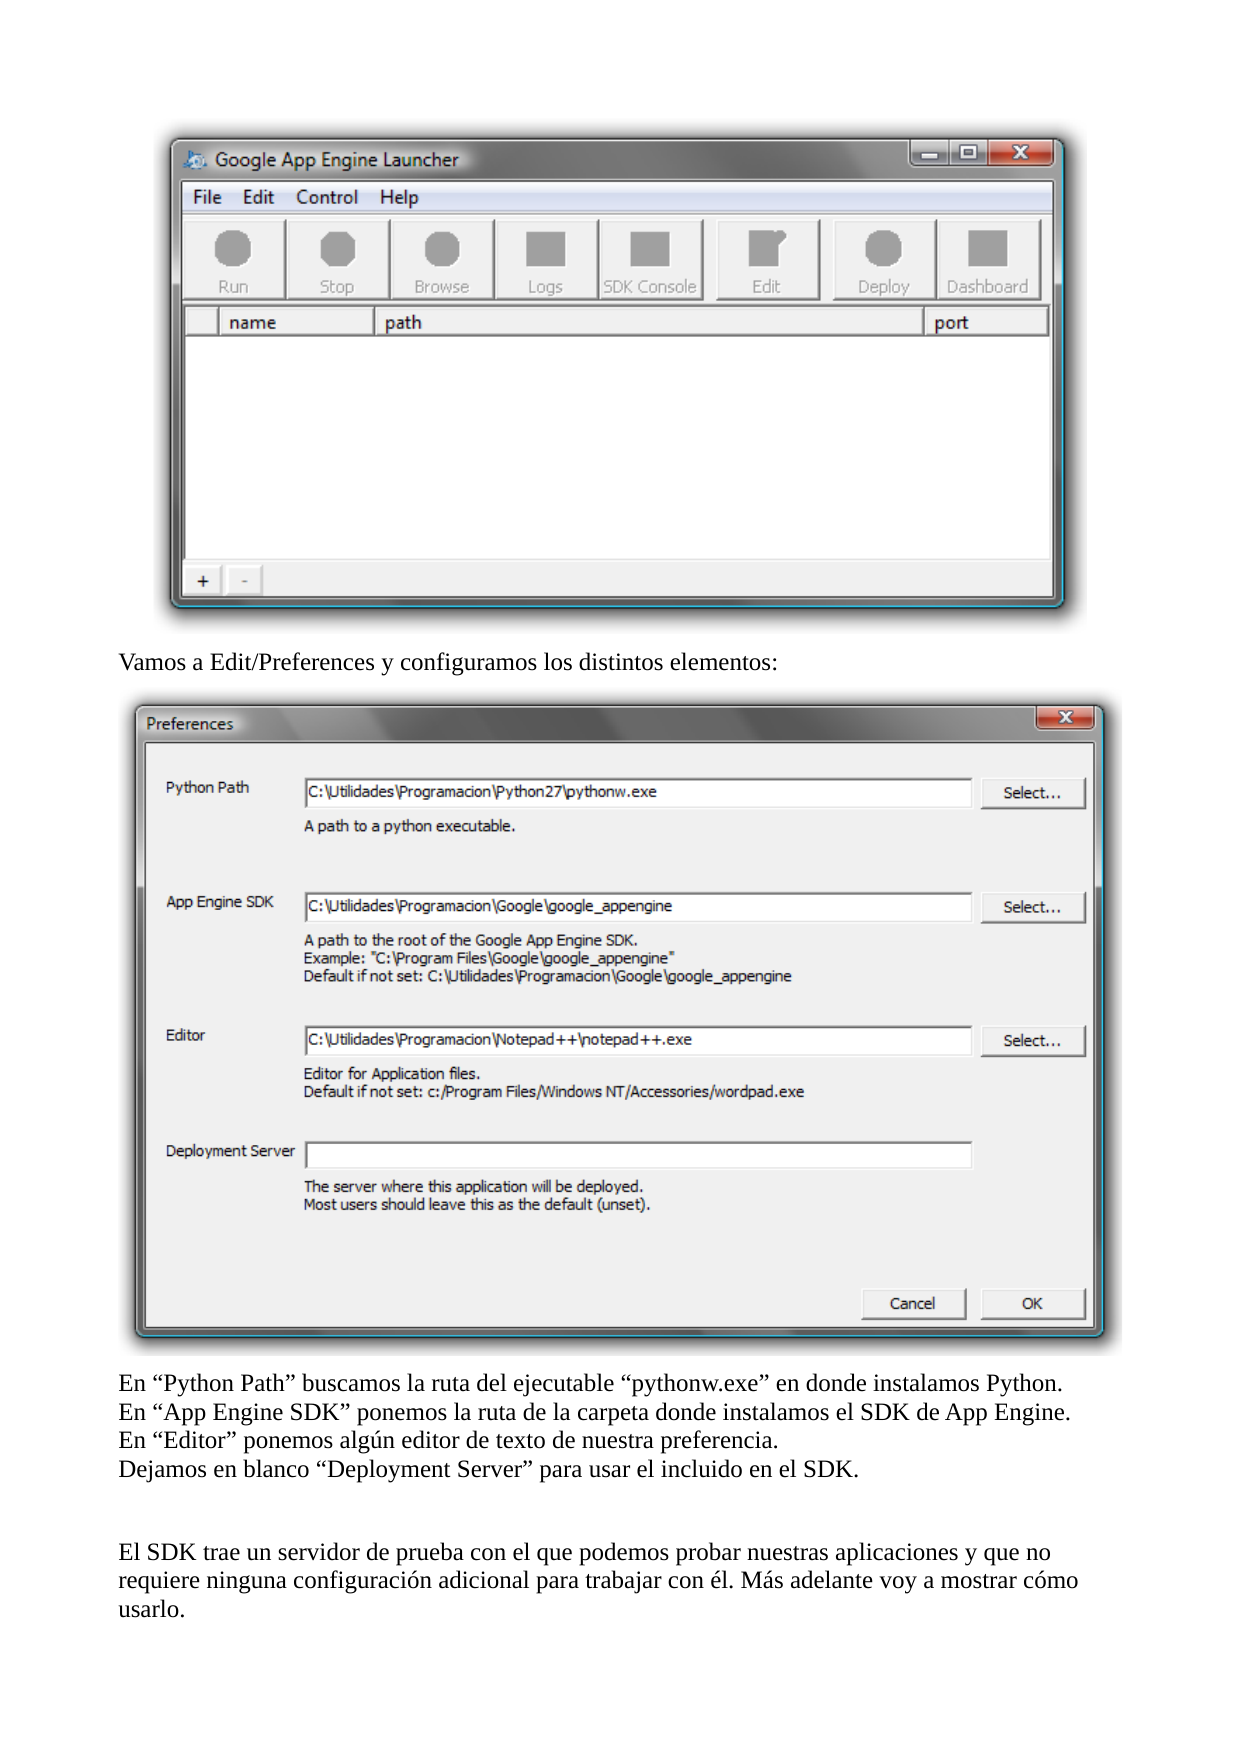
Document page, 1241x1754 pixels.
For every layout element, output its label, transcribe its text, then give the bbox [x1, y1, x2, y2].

text El SDK trae un servidor de prueba con el que podemos probar nuestras aplicaciones y que no requiere ninguna configuración adicional para trabajar con él. Más adelante voy a mostrar cómo usarlo. [118, 1537, 1122, 1623]
picture [153, 118, 1087, 634]
text Vamos a Edit/Preferences y configuramos los distintos elementos: [118, 647, 1122, 675]
text En “Python Path” buscamos la ruta del ejecutable “pythonw.exe” en donde instalamos Python. En “App Engine SDK” ponemos la ruta de la carpeta donde instalamos el SDK de App Engine. En “Editor” ponemos algún editor de texto de nuestra preferencia. Dejamos en blanco “Deployment Server” para usar el incluido en el SDK. [118, 1368, 1122, 1483]
picture [118, 687, 1123, 1356]
